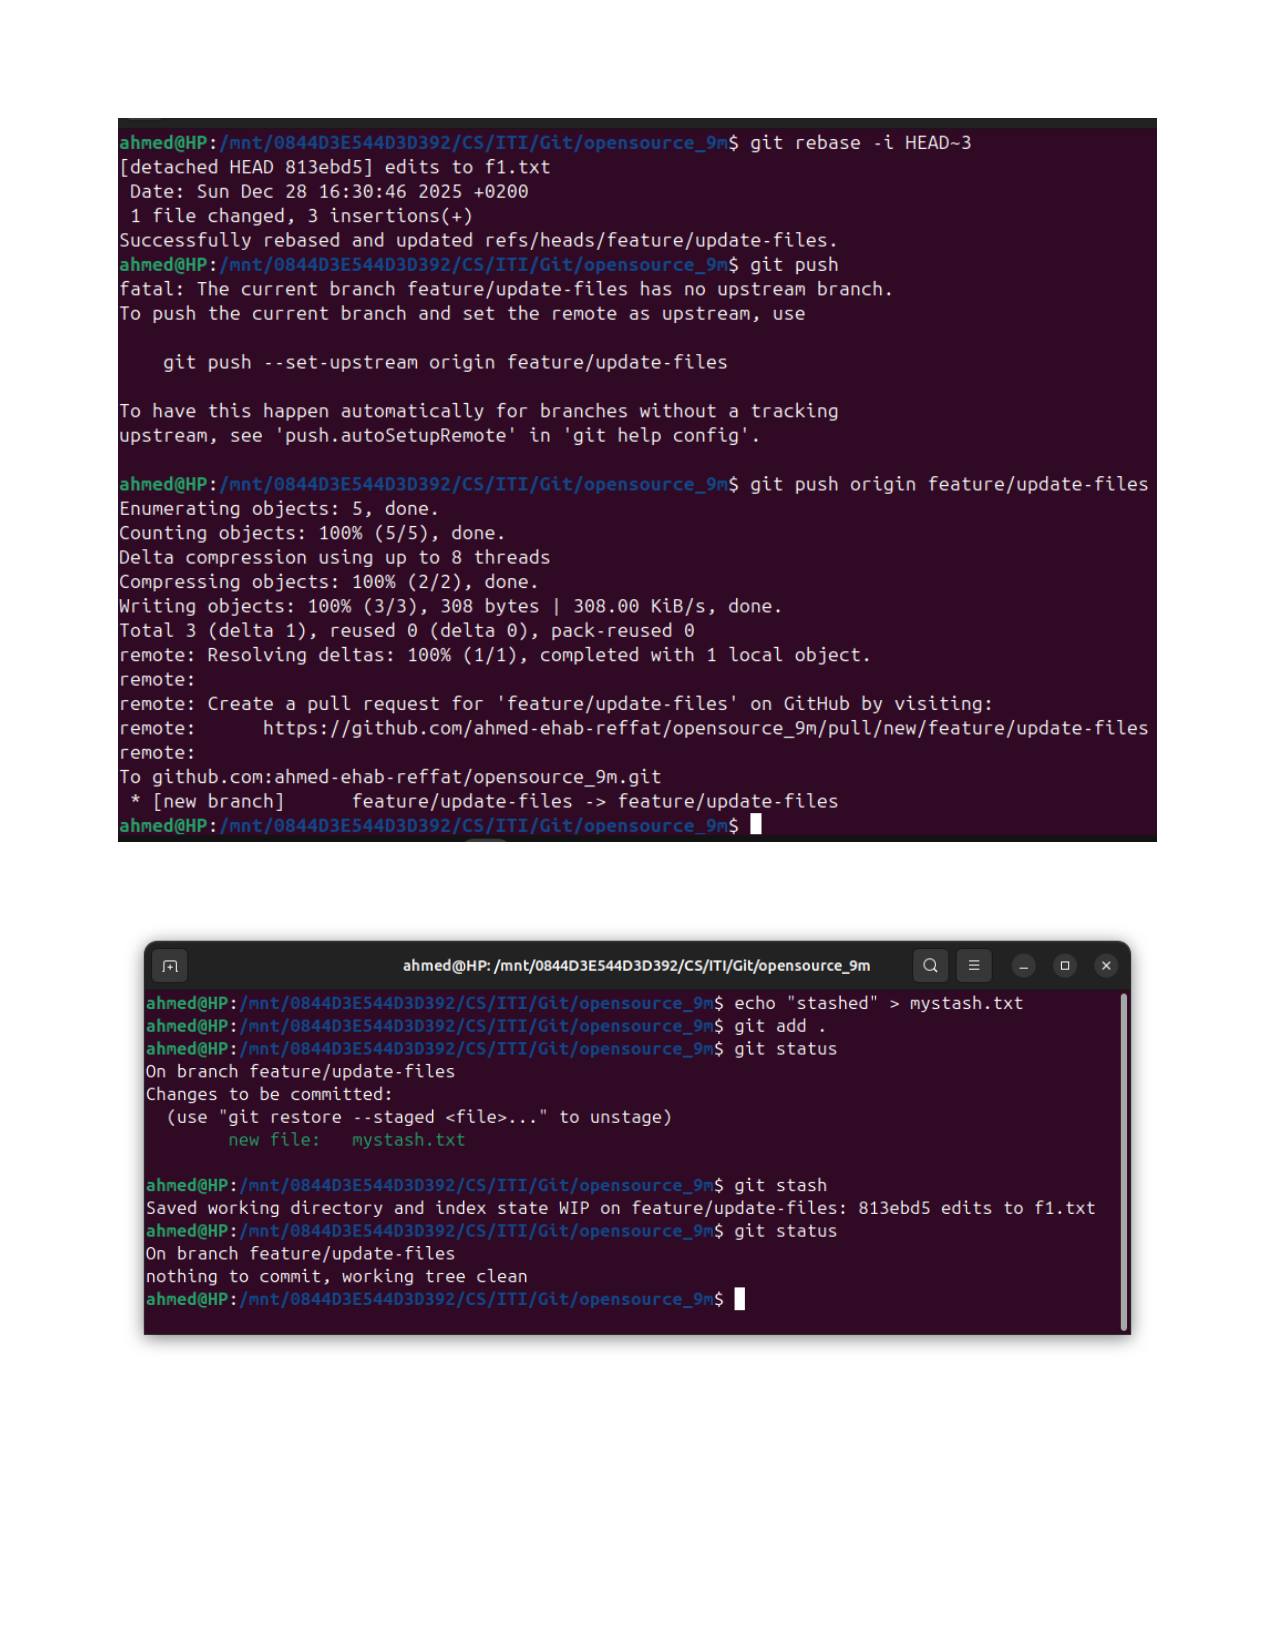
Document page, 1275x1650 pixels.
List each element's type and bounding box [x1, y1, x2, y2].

picture [118, 918, 1157, 1364]
picture [118, 118, 1157, 842]
